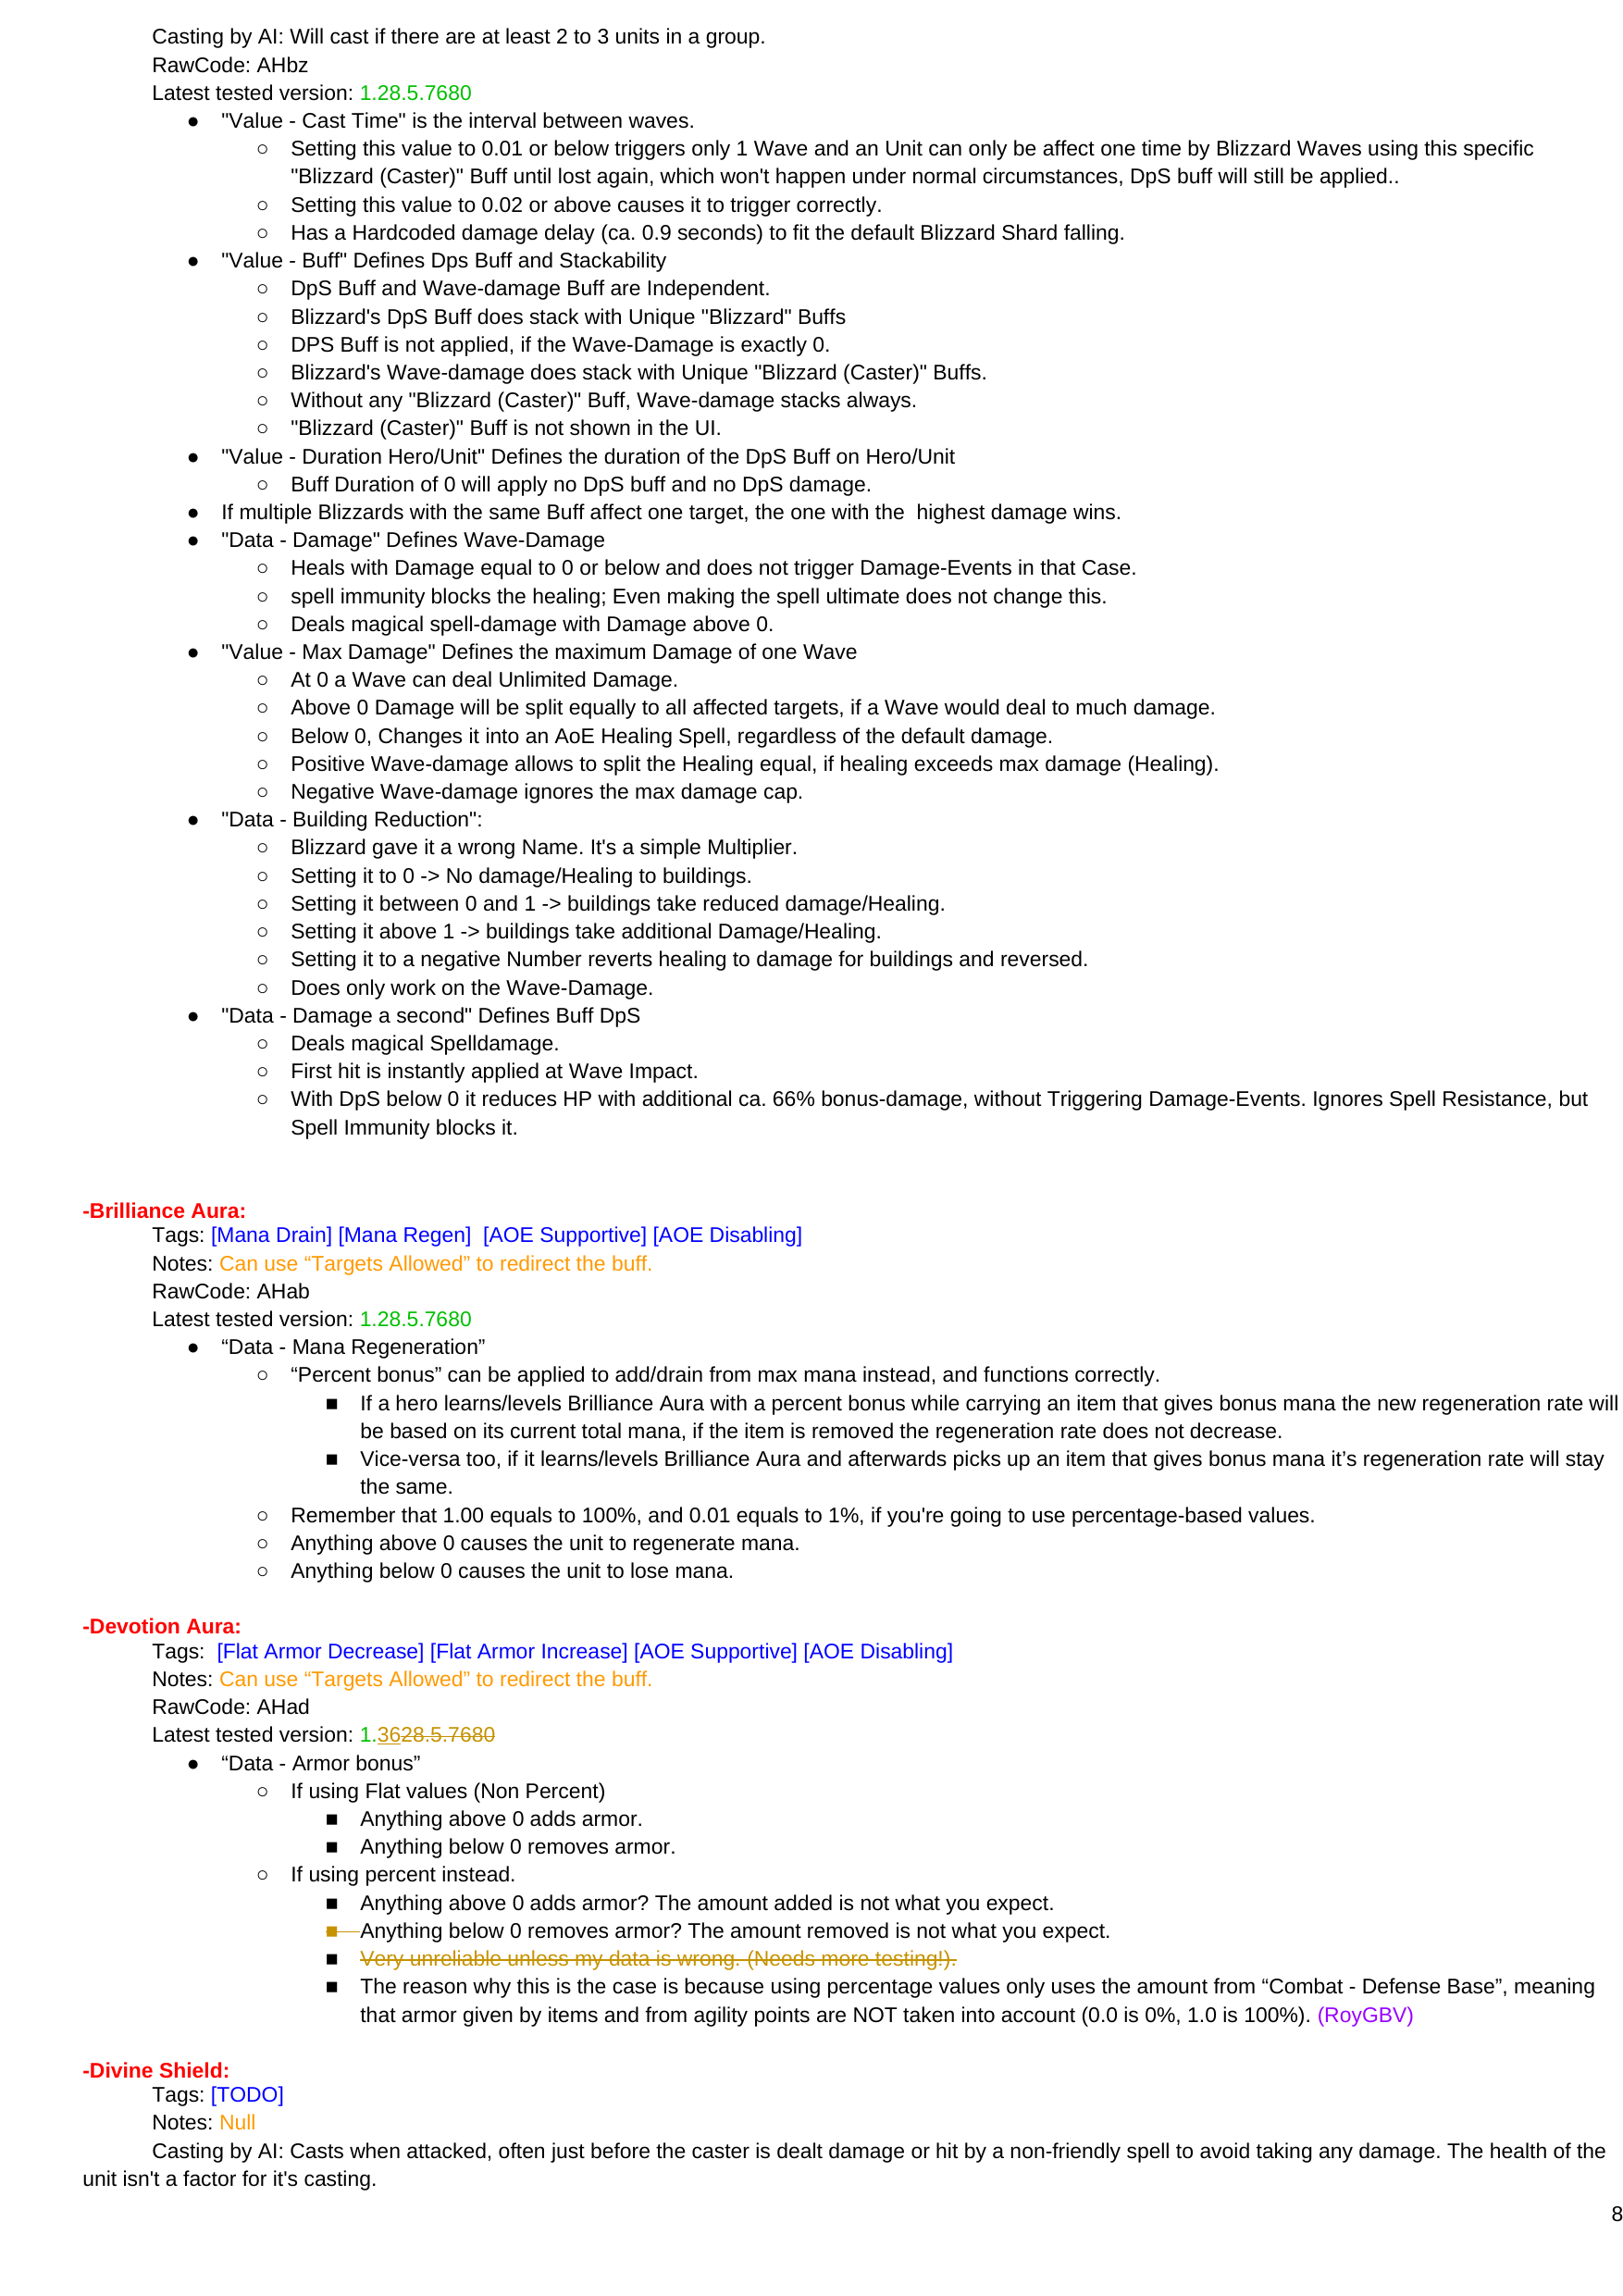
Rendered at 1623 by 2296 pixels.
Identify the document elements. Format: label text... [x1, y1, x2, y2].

list If using Flat values (Non Percent) [256, 1779, 1623, 1803]
list If a hero learns/levels Brilliance Aura with a percent bonus while carrying an item that gives bonus mana the new regeneration rate will be based on its current total mana, if the item is removed the regeneration rate does not decrease. [326, 1391, 1623, 1443]
list Anything above 0 adds armor? The amount added is not what you expect. [326, 1891, 1623, 1915]
subtitle -Devotion Aura: [13, 1614, 1623, 1639]
list spell immunity blocks the healing; Even making the spell ultimate does not change this. [256, 584, 1623, 608]
list Without any "Blizzard (Caster)" Buff, Wave-damage stacks always. [256, 388, 1623, 412]
list Positive Wave-damage allows to split the Healing equal, if healing exceeds max damage (Healing). [256, 751, 1623, 776]
list Buff Duration of 0 will apply no DpS buff and no DpS damage. [256, 472, 1623, 496]
list "Data - Damage a second" Defines Buff DpS [187, 1003, 1623, 1027]
list Negative Wave-damage ignores the max damage cap. [256, 779, 1623, 803]
text Tags: [Flat Armor Decrease] [Flat Armor Increase] [AOE Supportive] [AOE Disabling] [13, 1639, 1623, 1663]
list Anything below 0 causes the unit to lose mana. [256, 1558, 1623, 1582]
list If multiple Blizzards with the same Buff affect one target, the one with the highest damage wins. [187, 500, 1623, 524]
subtitle -Divine Shield: [13, 2058, 1623, 2082]
text RawCode: AHbz [82, 53, 1623, 77]
list "Value - Duration Hero/Unit" Defines the duration of the DpS Buff on Hero/Unit [187, 443, 1623, 468]
list "Blizzard (Caster)" Buff is not shown in the UI. [256, 416, 1623, 441]
list “Data - Armor bonus” [187, 1751, 1623, 1775]
list Deals magical spell-damage with Damage above 0. [256, 612, 1623, 636]
list Setting it between 0 and 1 -> buildings take reduced damage/Healing. [256, 891, 1623, 915]
text Casting by AI: Casts when attacked, often just before the caster is dealt damage or hit by a non-friendly spell to avoid taking any damage. The health of the unit isn't a factor for it's casting. [82, 2139, 1623, 2191]
list Anything above 0 adds armor. [326, 1806, 1623, 1831]
subtitle -Brilliance Aura: [13, 1198, 1623, 1222]
list “Data - Mana Regeneration” [187, 1334, 1623, 1359]
list Vice-versa too, if it learns/levels Brilliance Aura and afterwards picks up an item that gives bonus mana it’s regeneration rate will stay the same. [326, 1446, 1623, 1499]
list "Data - Damage" Defines Wave-Damage [187, 527, 1623, 552]
list Does only work on the Wave-Damage. [256, 974, 1623, 999]
text Notes: Can use “Targets Allowed” to redirect the buff. [82, 1251, 1623, 1275]
list Setting it to 0 -> No damage/Healing to buildings. [256, 863, 1623, 887]
list Above 0 Damage will be split equally to all affected targets, if a Wave would deal to much damage. [256, 695, 1623, 720]
list “Percent bonus” can be applied to add/drain from max mana instead, and functions correctly. [256, 1362, 1623, 1387]
list "Data - Building Reduction": [187, 807, 1623, 831]
list With DpS below 0 it reduces HP with additional ca. 66% bonus-damage, without Triggering Damage-Events. Ignores Spell Resistance, but Spell Immunity blocks it. [256, 1086, 1623, 1139]
text Casting by AI: Will cast if there are at least 2 to 3 units in a group. [82, 24, 1623, 49]
list Anything below 0 removes armor. [326, 1834, 1623, 1858]
list If using percent instead. [256, 1862, 1623, 1887]
text Tags: [TODO] [13, 2082, 1623, 2107]
text Latest tested version: 1.28.5.7680 [82, 1307, 1623, 1331]
text Notes: Can use “Targets Allowed” to redirect the buff. [82, 1667, 1623, 1691]
list "Value - Cast Time" is the interval between waves. [187, 108, 1623, 132]
text Notes: Null [82, 2110, 1623, 2135]
list At 0 a Wave can deal Unlimited Damage. [256, 667, 1623, 691]
list Setting this value to 0.02 or above causes it to trigger correctly. [256, 192, 1623, 217]
list Setting it above 1 -> buildings take additional Damage/Healing. [256, 919, 1623, 943]
list Remember that 1.00 equals to 100%, and 0.01 equals to 1%, if you're going to use percentage-based values. [256, 1502, 1623, 1527]
list Deals magical Spelldamage. [256, 1031, 1623, 1055]
list Blizzard gave it a wrong Name. It's a simple Multiplier. [256, 835, 1623, 860]
text Latest tested version: 1.36 [82, 1722, 1623, 1747]
list "Value - Buff" Defines Dps Buff and Stackability [187, 248, 1623, 272]
list Blizzard's Wave-damage does stack with Unique "Blizzard (Caster)" Buffs. [256, 360, 1623, 384]
list Heals with Damage equal to 0 or below and does not trigger Damage-Events in that Case. [256, 555, 1623, 580]
list Has a Hardcoded damage delay (ca. 0.9 seconds) to fit the default Blizzard Shard falling. [256, 220, 1623, 244]
list Anything below 0 removes armor? The amount removed is not what you expect. [326, 1918, 1623, 1942]
text Tags: [Mana Drain] [Mana Regen] [AOE Supportive] [AOE Disabling] [13, 1222, 1623, 1247]
list Below 0, Changes it into an AoE Healing Spell, regardless of the default damage. [256, 724, 1623, 748]
list Anything above 0 causes the unit to regenerate mana. [256, 1531, 1623, 1555]
list DPS Buff is not applied, if the Wave-Damage is exactly 0. [256, 332, 1623, 356]
list "Value - Max Damage" Defines the maximum Damage of one Wave [187, 639, 1623, 664]
text Latest tested version: 1.28.5.7680 [82, 81, 1623, 105]
list Blizzard's DpS Buff does stack with Unique "Blizzard" Buffs [256, 304, 1623, 329]
list Setting it to a negative Number reverts healing to damage for buildings and reversed. [256, 947, 1623, 971]
list First hit is instantly applied at Wave Impact. [256, 1059, 1623, 1083]
list DpS Buff and Wave-damage Buff are Independent. [256, 276, 1623, 300]
list The reason why this is the case is because using percentage values only uses the amount from “Combat - Defense Base”, meaning that armor given by items and from agility points are NOT taken into account (0.0 is 0%, 1.0 is 100%). (RoyGBV) [326, 1974, 1623, 2027]
text RawCode: AHab [82, 1279, 1623, 1303]
list Setting this value to 0.01 or below triggers only 1 Wave and an Unit can only be affect one time by Blizzard Waves using this specific "Blizzard (Caster)" Buff until lost again, which won't happen under normal circumstances, DpS buff will still be applied.. [256, 136, 1623, 189]
text RawCode: AHad [82, 1694, 1623, 1719]
